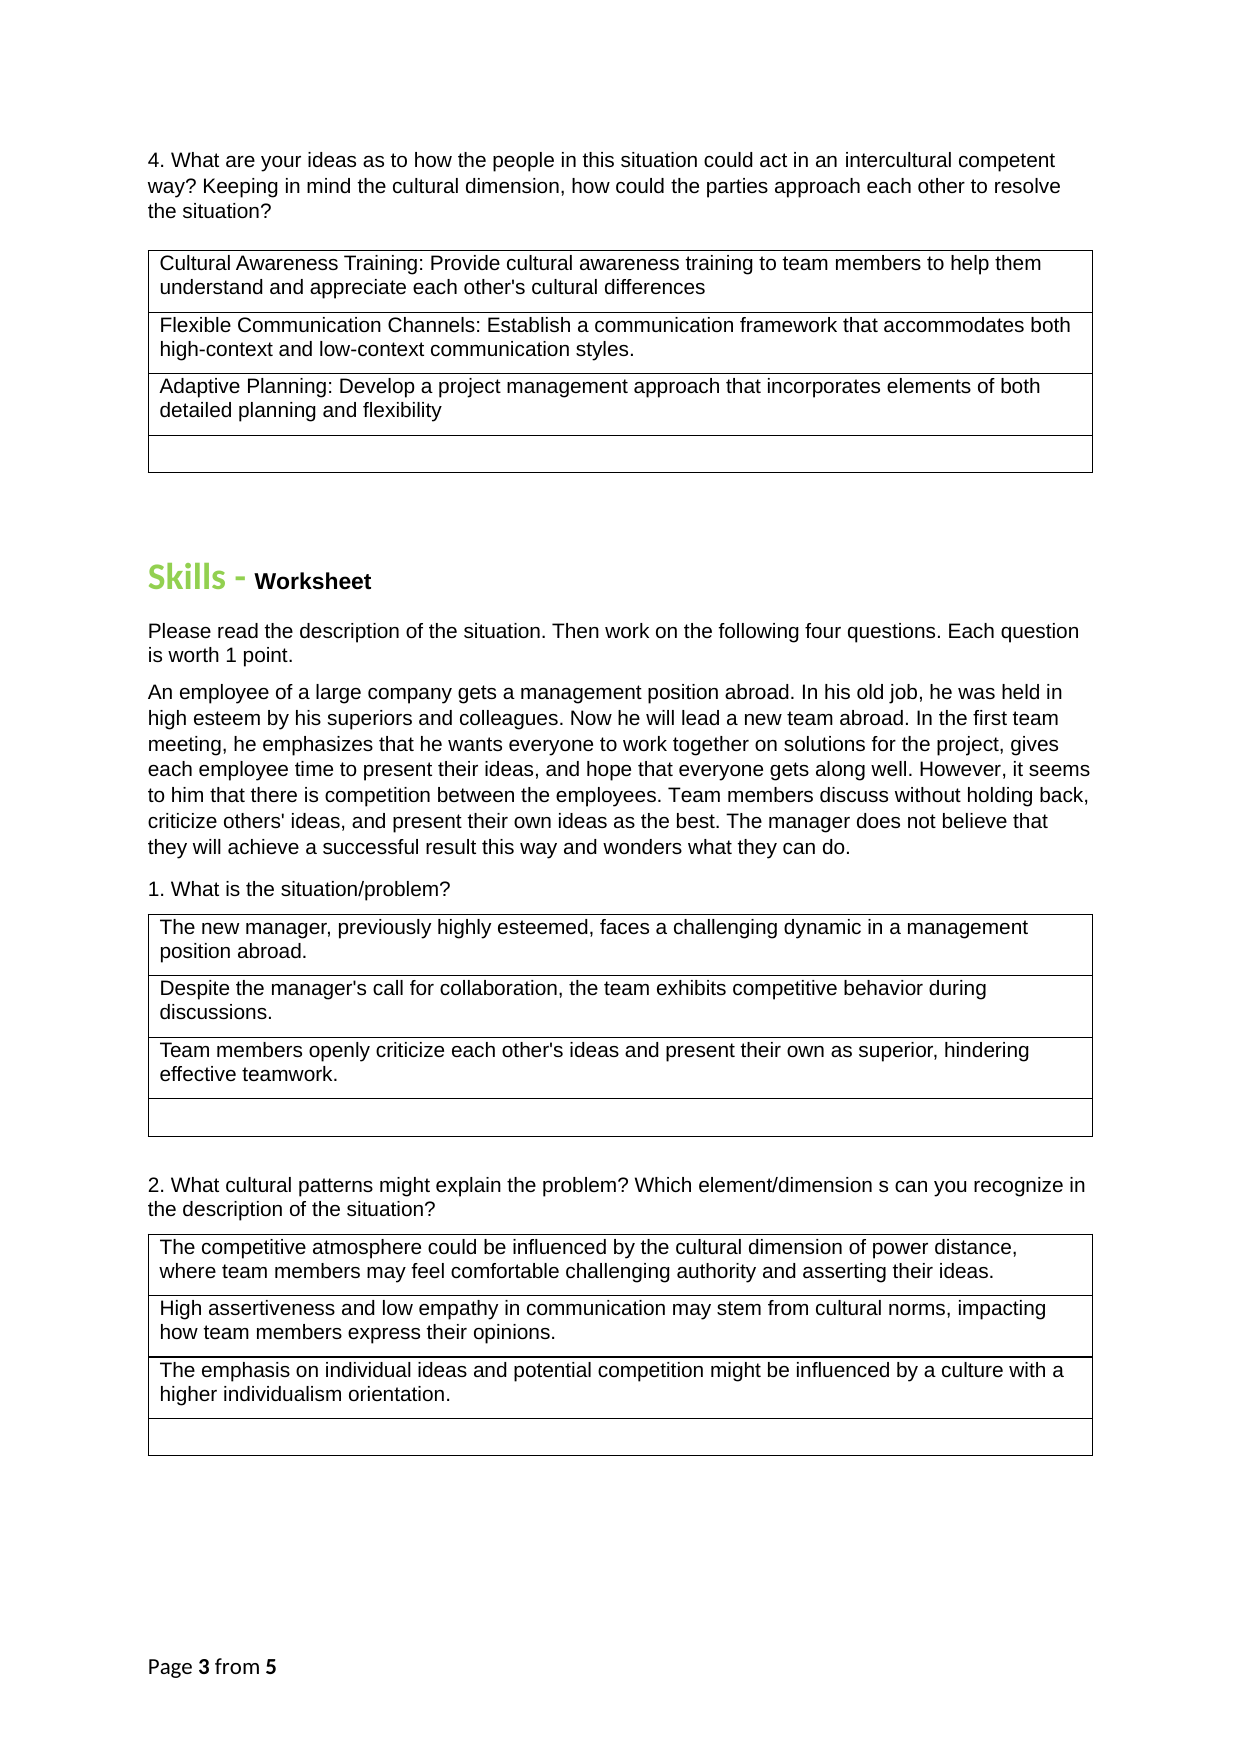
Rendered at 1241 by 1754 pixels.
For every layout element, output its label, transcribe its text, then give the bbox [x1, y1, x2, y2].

table_cell [149, 436, 1092, 472]
table_cell Adaptive Planning: Develop a project management approach that incorporates elements of both detailed planning and flexibility [149, 374, 1092, 434]
table_cell [149, 1099, 1092, 1136]
text 2. What cultural patterns might explain the problem? Which element/dimension s can you recognize in the description of the situation? [148, 1173, 1093, 1221]
text Skills - Worksheet [148, 553, 1093, 599]
table_cell Flexible Communication Channels: Establish a communication framework that accommodates both high-context and low-context communication styles. [149, 313, 1092, 373]
table_cell Team members openly criticize each other's ideas and present their own as superior, hindering effective teamwork. [149, 1038, 1092, 1098]
table_cell The emphasis on individual ideas and potential competition might be influenced by a culture with a higher individualism orientation. [149, 1358, 1092, 1418]
text 1. What is the situation/problem? [148, 877, 1093, 901]
table_cell High assertiveness and low empathy in communication may stem from cultural norms, impacting how team members express their opinions. [149, 1296, 1092, 1356]
table_cell Despite the manager's call for collaboration, the team exhibits competitive behavior during discussions. [149, 976, 1092, 1037]
table_header The competitive atmosphere could be influenced by the cultural dimension of power distance, where team members may feel comfortable challenging authority and asserting their ideas. [149, 1235, 1092, 1295]
table_header The new manager, previously highly esteemed, faces a challenging dynamic in a management position abroad. [149, 915, 1092, 975]
text An employee of a large company gets a management position abroad. In his old job, he was held in high esteem by his superiors and colleagues. Now he will lead a new team abroad. In the first team meeting, he emphasizes that he wants everyone to work together on solutions for the project, gives each employee time to present their ideas, and hope that everyone gets along well. However, it seems to him that there is competition between the employees. Team members discuss without holding back, criticize others' ideas, and present their own ideas as the best. The manager does not believe that they will achieve a successful result this way and wonders what they can do. [148, 680, 1093, 859]
table_header Cultural Awareness Training: Provide cultural awareness training to team members to help them understand and appreciate each other's cultural differences [149, 251, 1092, 312]
text Please read the description of the situation. Then work on the following four questions. Each question is worth 1 point. [148, 619, 1093, 667]
text 4. What are your ideas as to how the people in this situation could act in an intercultural competent way? Keeping in mind the cultural dimension, how could the parties approach each other to resolve the situation? [148, 148, 1093, 223]
table_cell [149, 1419, 1092, 1455]
